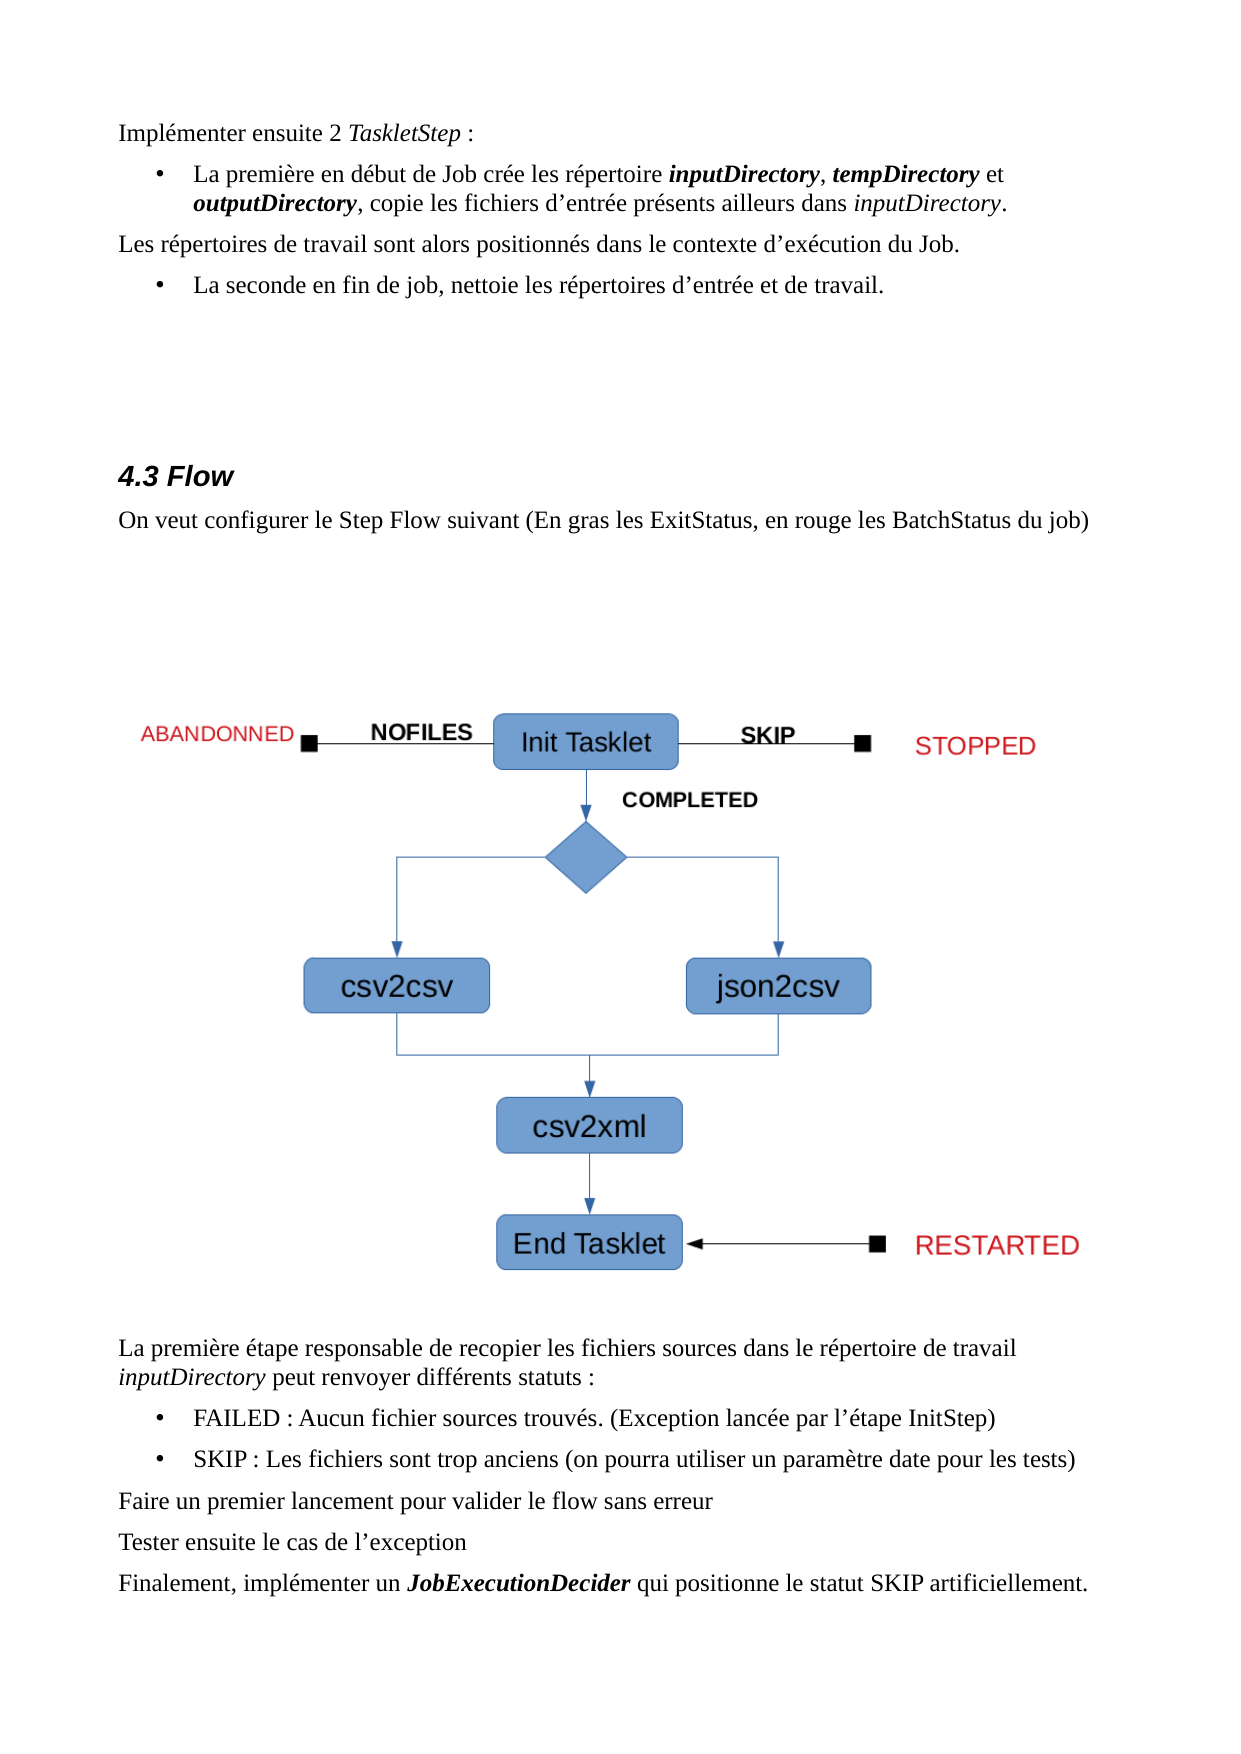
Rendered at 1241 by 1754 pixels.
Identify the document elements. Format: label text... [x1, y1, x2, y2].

list SKIP : Les fichiers sont trop anciens (on pourra utiliser un paramètre date pour les tests) [156, 1444, 1122, 1473]
text Implémenter ensuite 2 TaskletStep : [118, 118, 1122, 147]
text La première étape responsable de recopier les fichiers sources dans le répertoire de travail inputDirectory peut renvoyer différents statuts : [118, 1334, 1122, 1391]
text Finalement, implémenter un JobExecutionDecider qui positionne le statut SKIP artificiellement. [118, 1568, 1122, 1597]
text Faire un premier lancement pour valider le flow sans erreur [118, 1486, 1122, 1514]
text On veut configurer le Step Flow suivant (En gras les ExitStatus, en rouge les BatchStatus du job) [118, 505, 1122, 534]
list FAILED : Aucun fichier sources trouvés. (Exception lancée par l’étape InitStep) [156, 1403, 1122, 1432]
subtitle 4.3 Flow [118, 459, 1122, 493]
picture [118, 669, 1123, 1334]
list La première en début de Job crée les répertoire inputDirectory, tempDirectory et outputDirectory, copie les fichiers d’entrée présents ailleurs dans inputDirectory. [156, 159, 1122, 217]
text Les répertoires de travail sont alors positionnés dans le contexte d’exécution du Job. [118, 229, 1122, 258]
text Tester ensuite le cas de l’exception [118, 1527, 1122, 1556]
list La seconde en fin de job, nettoie les répertoires d’entrée et de travail. [156, 271, 1122, 299]
